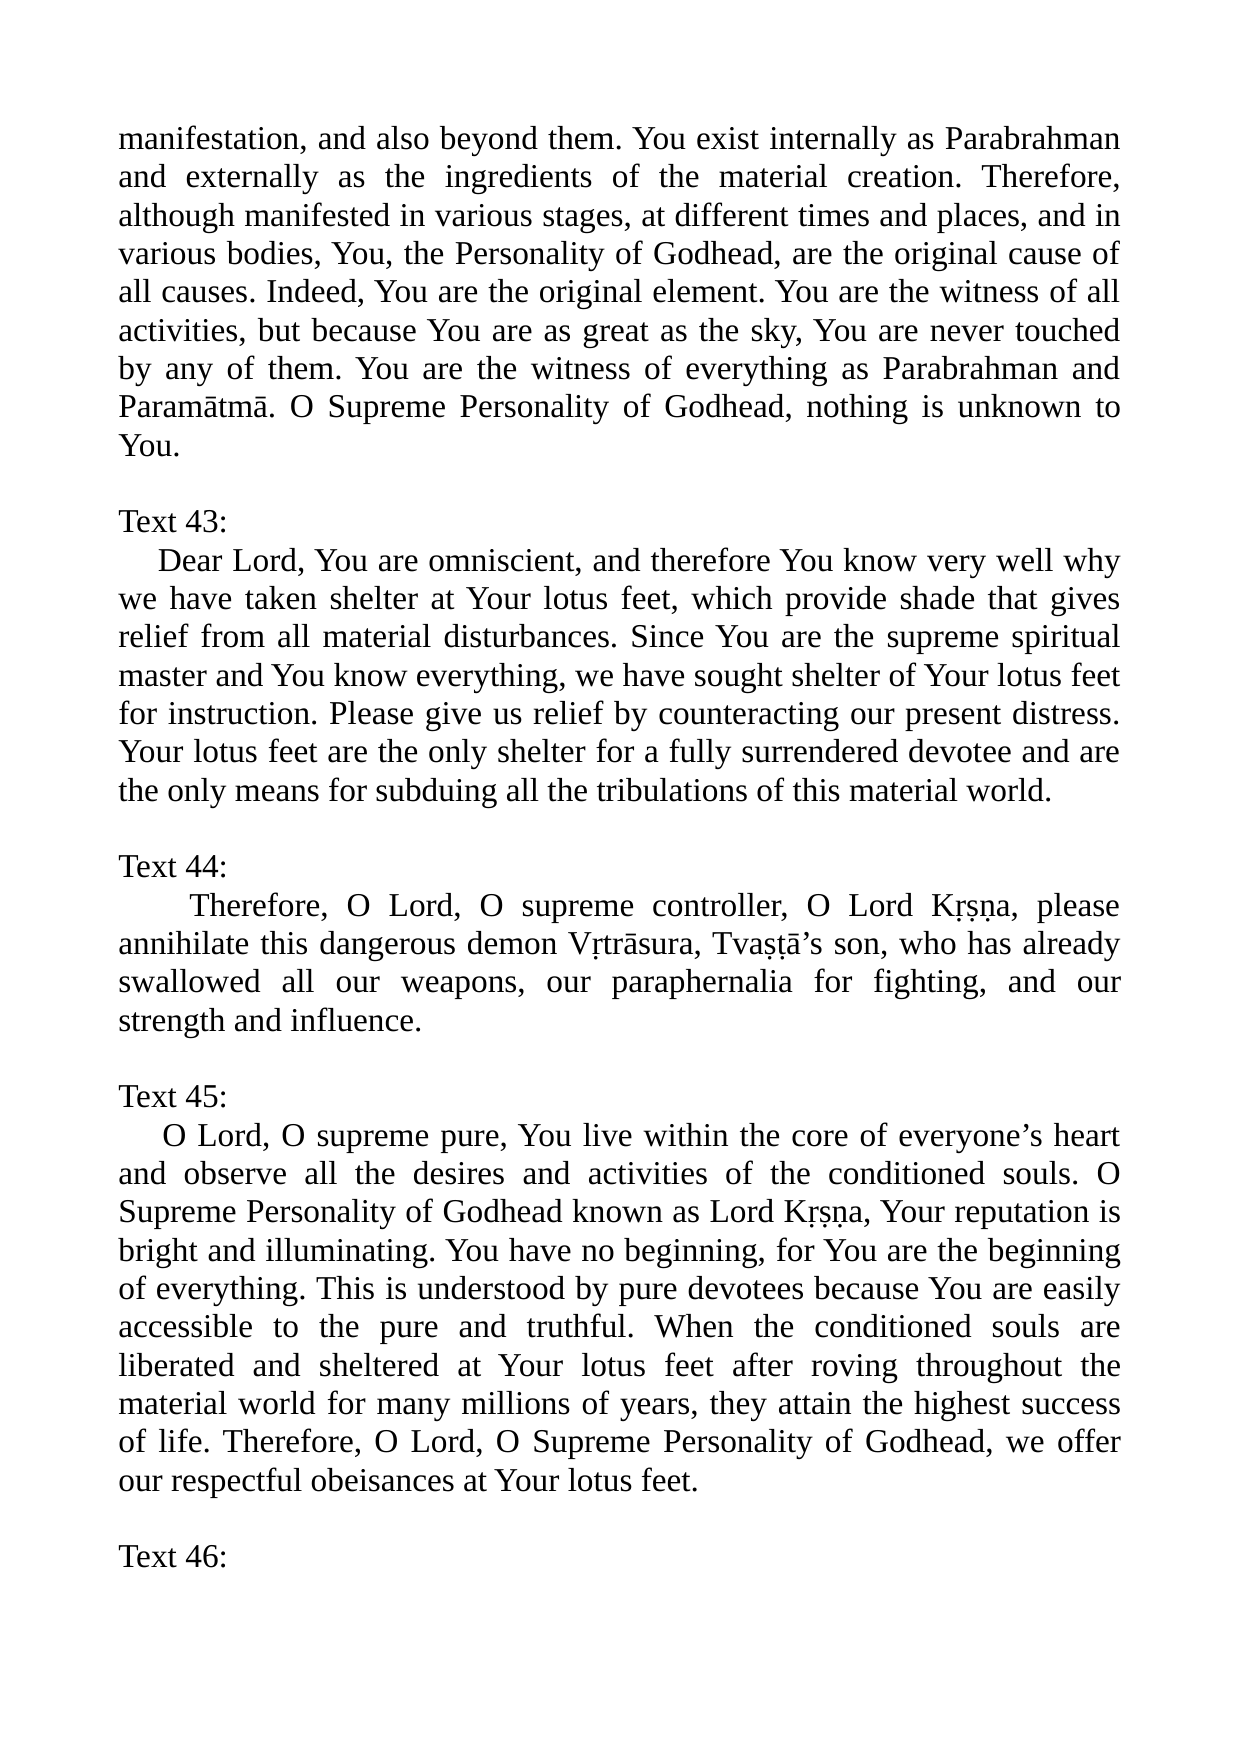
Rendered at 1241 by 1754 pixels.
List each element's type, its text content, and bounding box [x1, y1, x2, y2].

text manifestation, and also beyond them. You exist internally as Parabrahman and externally as the ingredients of the material creation. Therefore, although manifested in various stages, at different times and places, and in various bodies, You, the Personality of Godhead, are the original cause of all causes. Indeed, You are the original element. You are the witness of all activities, but because You are as great as the sky, You are never touched by any of them. You are the witness of everything as Parabrahman and Paramātmā. O Supreme Personality of Godhead, nothing is unknown to You. [118, 118, 1122, 463]
text Text 44: [118, 846, 1122, 885]
text Dear Lord, You are omniscient, and therefore You know very well why we have taken shelter at Your lotus feet, which provide shade that gives relief from all material disturbances. Since You are the supreme spiritual master and You know everything, we have sought shelter of Your lotus feet for instruction. Please give us relief by counteracting our present distress. Your lotus feet are the only shelter for a fully surrendered devotee and are the only means for subduing all the tribulations of this material world. [118, 540, 1122, 808]
text Therefore, O Lord, O supreme controller, O Lord Kṛṣṇa, please annihilate this dangerous demon Vṛtrāsura, Tvaṣṭā’s son, who has already swallowed all our weapons, our paraphernalia for fighting, and our strength and influence. [118, 885, 1122, 1038]
text Text 43: [118, 501, 1122, 540]
text Text 45: [118, 1076, 1122, 1115]
text Text 46: [118, 1536, 1122, 1575]
text O Lord, O supreme pure, You live within the core of everyone’s heart and observe all the desires and activities of the conditioned souls. O Supreme Personality of Godhead known as Lord Kṛṣṇa, Your reputation is bright and illuminating. You have no beginning, for You are the beginning of everything. This is understood by pure devotees because You are easily accessible to the pure and truthful. When the conditioned souls are liberated and sheltered at Your lotus feet after roving throughout the material world for many millions of years, they attain the highest success of life. Therefore, O Lord, O Supreme Personality of Godhead, we offer our respectful obeisances at Your lotus feet. [118, 1115, 1122, 1498]
